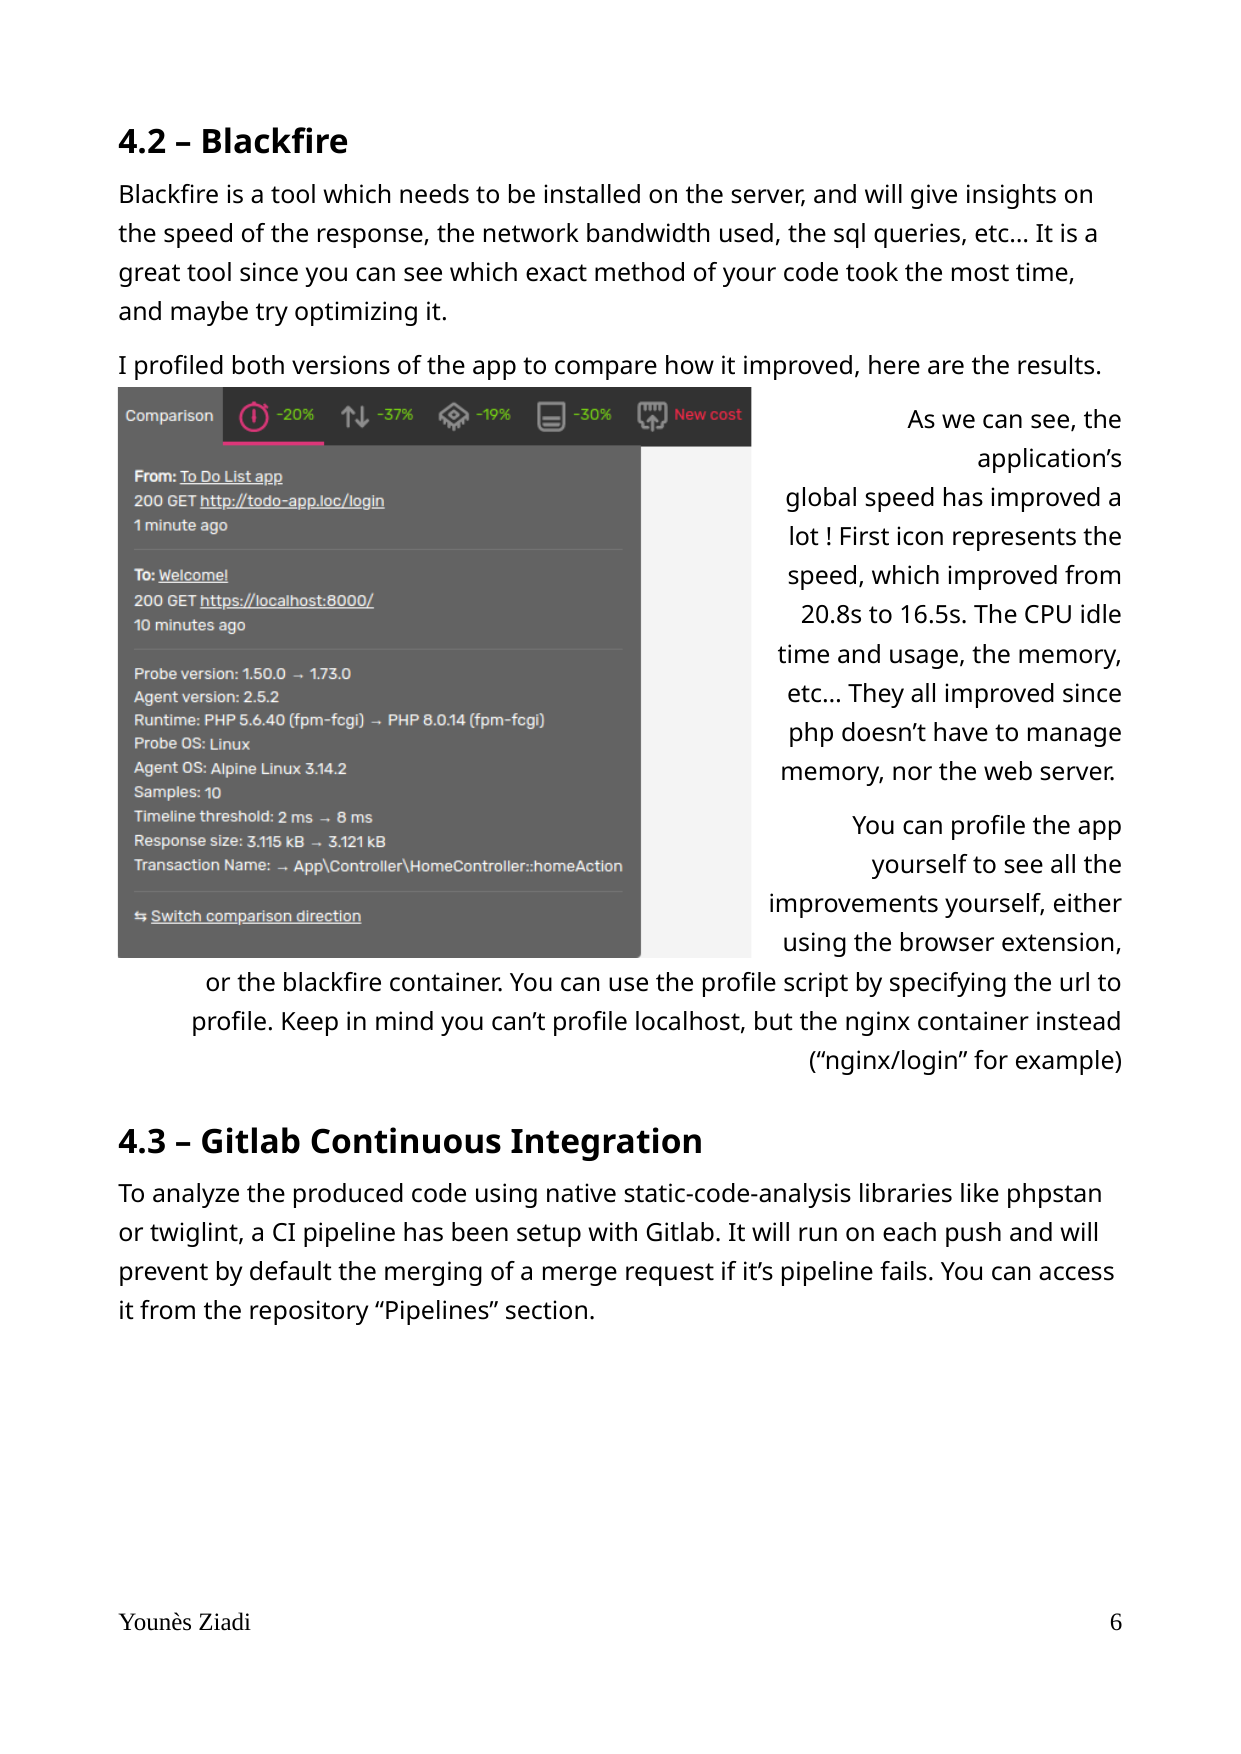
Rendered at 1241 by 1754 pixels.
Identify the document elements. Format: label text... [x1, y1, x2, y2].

text I profiled both versions of the app to compare how it improved, here are the results. [118, 348, 1122, 382]
picture [117, 387, 752, 958]
text As we can see, the application’s global speed has improved a lot ! First icon represents the speed, which improved from 20.8s to 16.5s. The CPU idle time and usage, the memory, etc… They all improved since php doesn’t have to manage memory, nor the web server. [752, 401, 1122, 788]
text To analyze the produced code using native static-code-analysis libraries like phpstan or twiglint, a CI pipeline has been setup with Gitlab. It will run on each push and will prevent by default the merging of a merge request if it’s pipeline fails. You can access it from the repository “Pipelines” section. [118, 1175, 1122, 1327]
text You can profile the app yourself to see all the improvements yourself, either using the browser extension, or the blackfire container. You can use the profile script by specifying the url to profile. Keep in mind you can’t profile localhost, but the nginx container instead (“nginx/login” for example) [118, 808, 1122, 1077]
subtitle 4.3 – Gitlab Continuous Integration [118, 1117, 1122, 1163]
text Blackfire is a tool which needs to be installed on the server, and will give insights on the speed of the response, the network bandwidth used, the sql queries, etc… It is a great tool since you can see which exact method of your code took the most time, and maybe try optimizing it. [118, 176, 1122, 328]
subtitle 4.2 – Blackfire [118, 118, 1122, 164]
